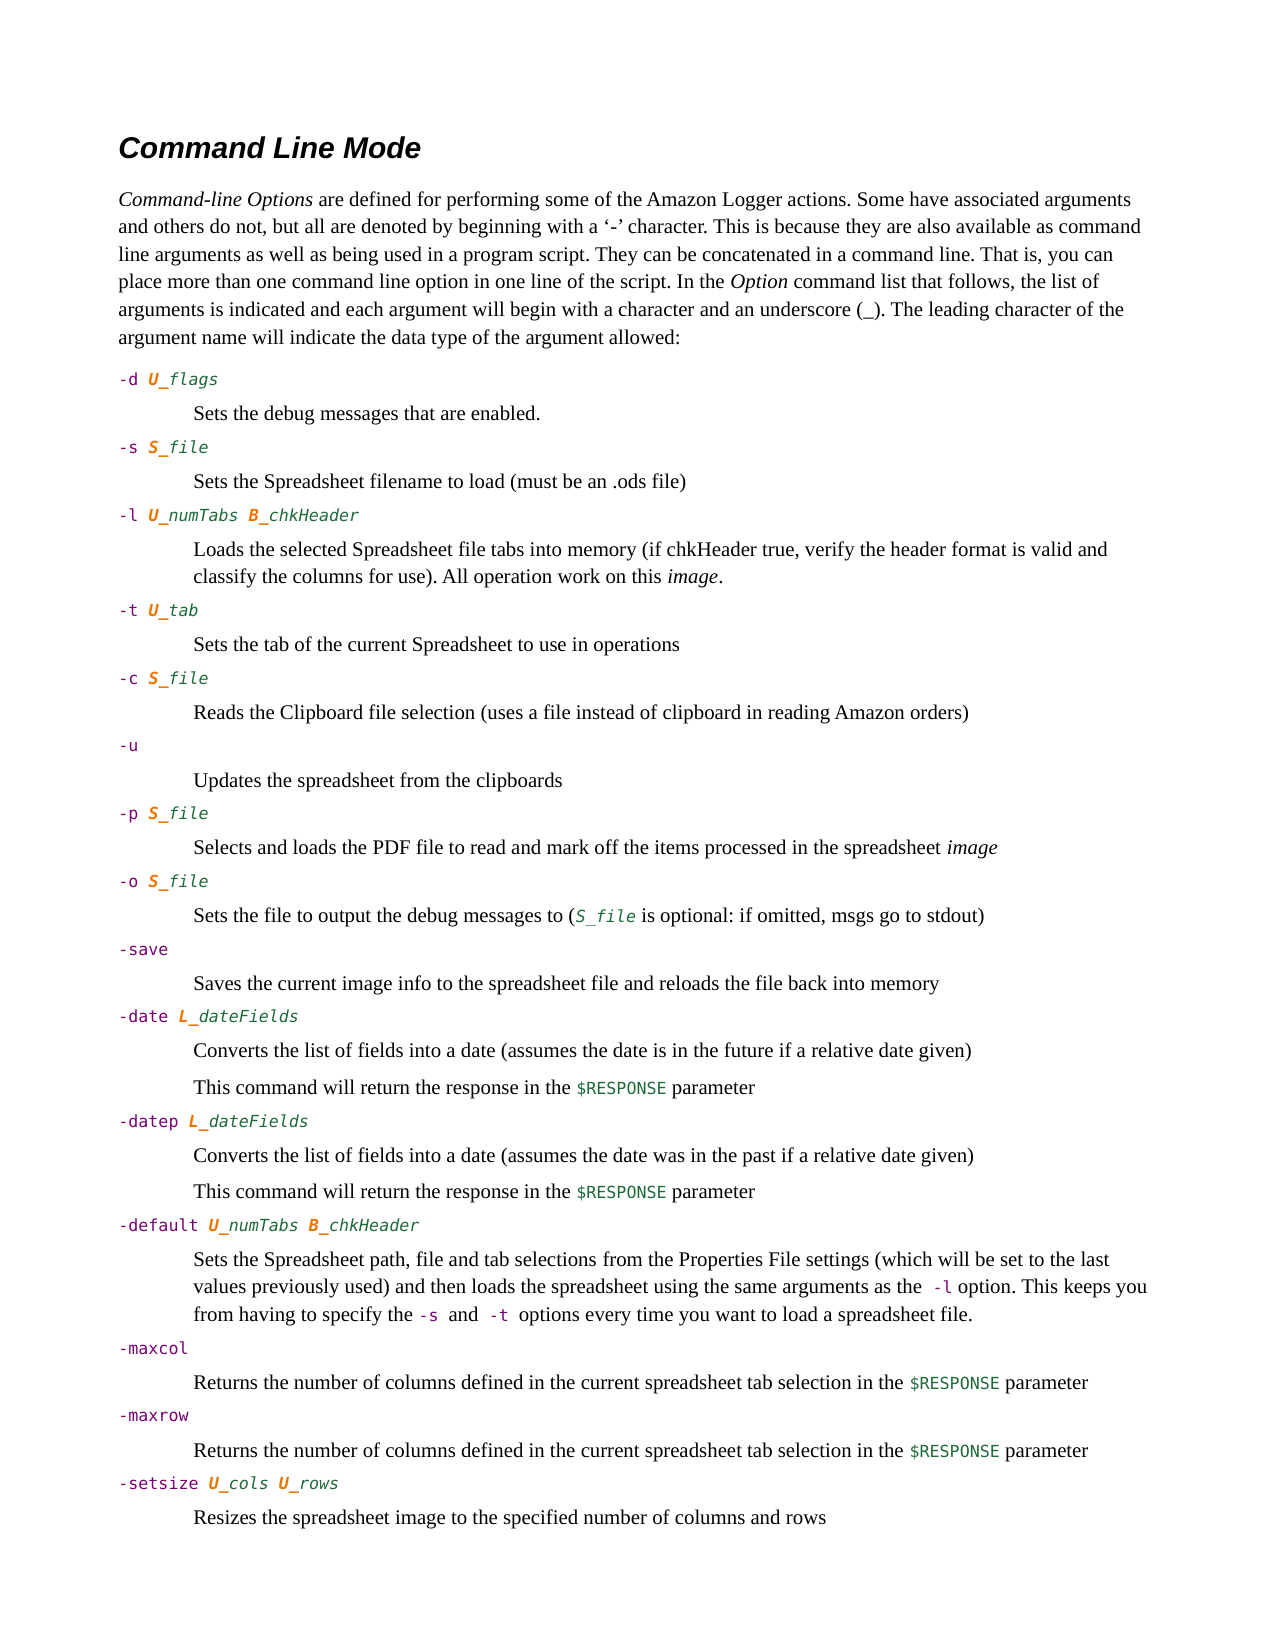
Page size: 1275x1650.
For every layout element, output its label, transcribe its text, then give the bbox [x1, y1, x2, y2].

subtitle Sets the file to output the debug messages to (S_file is optional: if omitted, msgs go to stdout) [193, 903, 1157, 927]
subtitle -t U_tab [118, 601, 1157, 620]
subtitle Command-line Options are defined for performing some of the Amazon Logger actions. Some have associated arguments and others do not, but all are denoted by beginning with a ‘-’ character. This is because they are also available as command line arguments as well as being used in a program script. They can be concatenated in a command line. That is, you can place more than one command line option in one line of the script. In the Option command list that follows, the list of arguments is indicated and each argument will begin with a character and an underscore (_). The leading character of the argument name will indicate the data type of the argument allowed: [118, 187, 1157, 349]
subtitle Sets the Spreadsheet filename to load (must be an .ods file) [193, 469, 1157, 493]
subtitle -p S_file [118, 804, 1157, 823]
subtitle -u [118, 736, 1157, 756]
subtitle -save [118, 939, 1157, 959]
subtitle -datep L_dateFields [118, 1111, 1157, 1131]
subtitle -maxcol [118, 1339, 1157, 1358]
subtitle -default U_numTabs B_chkHeader [118, 1216, 1157, 1235]
subtitle Returns the number of columns defined in the current spreadsheet tab selection in the $RESPONSE parameter [193, 1370, 1157, 1394]
subtitle -c S_file [118, 669, 1157, 688]
subtitle Converts the list of fields into a date (assumes the date is in the future if a relative date given) [193, 1038, 1157, 1062]
subtitle Updates the spreadsheet from the clipboards [193, 767, 1157, 792]
subtitle Converts the list of fields into a date (assumes the date was in the past if a relative date given) [193, 1143, 1157, 1167]
subtitle -maxrow [118, 1406, 1157, 1426]
subtitle Resizes the spreadsheet image to the specified number of columns and rows [193, 1505, 1157, 1529]
subtitle -o S_file [118, 872, 1157, 891]
subtitle Sets the tab of the current Spreadsheet to use in operations [193, 632, 1157, 656]
subtitle This command will return the response in the $RESPONSE parameter [193, 1075, 1157, 1099]
subtitle -setsize U_cols U_rows [118, 1474, 1157, 1493]
subtitle Reads the Clipboard file selection (uses a file instead of clipboard in reading Amazon orders) [193, 700, 1157, 724]
subtitle -s S_file [118, 438, 1157, 457]
subtitle This command will return the response in the $RESPONSE parameter [193, 1179, 1157, 1203]
subtitle Loads the selected Spreadsheet file tabs into memory (if chkHeader true, verify the header format is valid and classify the columns for use). All operation work on this image. [193, 537, 1157, 588]
subtitle -l U_numTabs B_chkHeader [118, 506, 1157, 525]
subtitle Returns the number of columns defined in the current spreadsheet tab selection in the $RESPONSE parameter [193, 1437, 1157, 1462]
subtitle Sets the Spreadsheet path, file and tab selections from the Properties File settings (which will be set to the last values previously used) and then loads the spreadsheet using the same arguments as the -l option. This keeps you from having to specify the -s and -t options every time you want to load a spreadsheet file. [193, 1247, 1157, 1326]
subtitle -d U_flags [118, 370, 1157, 389]
subtitle Sets the debug messages that are enabled. [193, 401, 1157, 425]
subtitle -date L_dateFields [118, 1007, 1157, 1027]
subtitle Command Line Mode [118, 131, 1157, 165]
subtitle Saves the current image info to the spreadsheet file and reloads the file back into memory [193, 971, 1157, 995]
subtitle Selects and loads the PDF file to read and mark off the items processed in the spreadsheet image [193, 835, 1157, 859]
